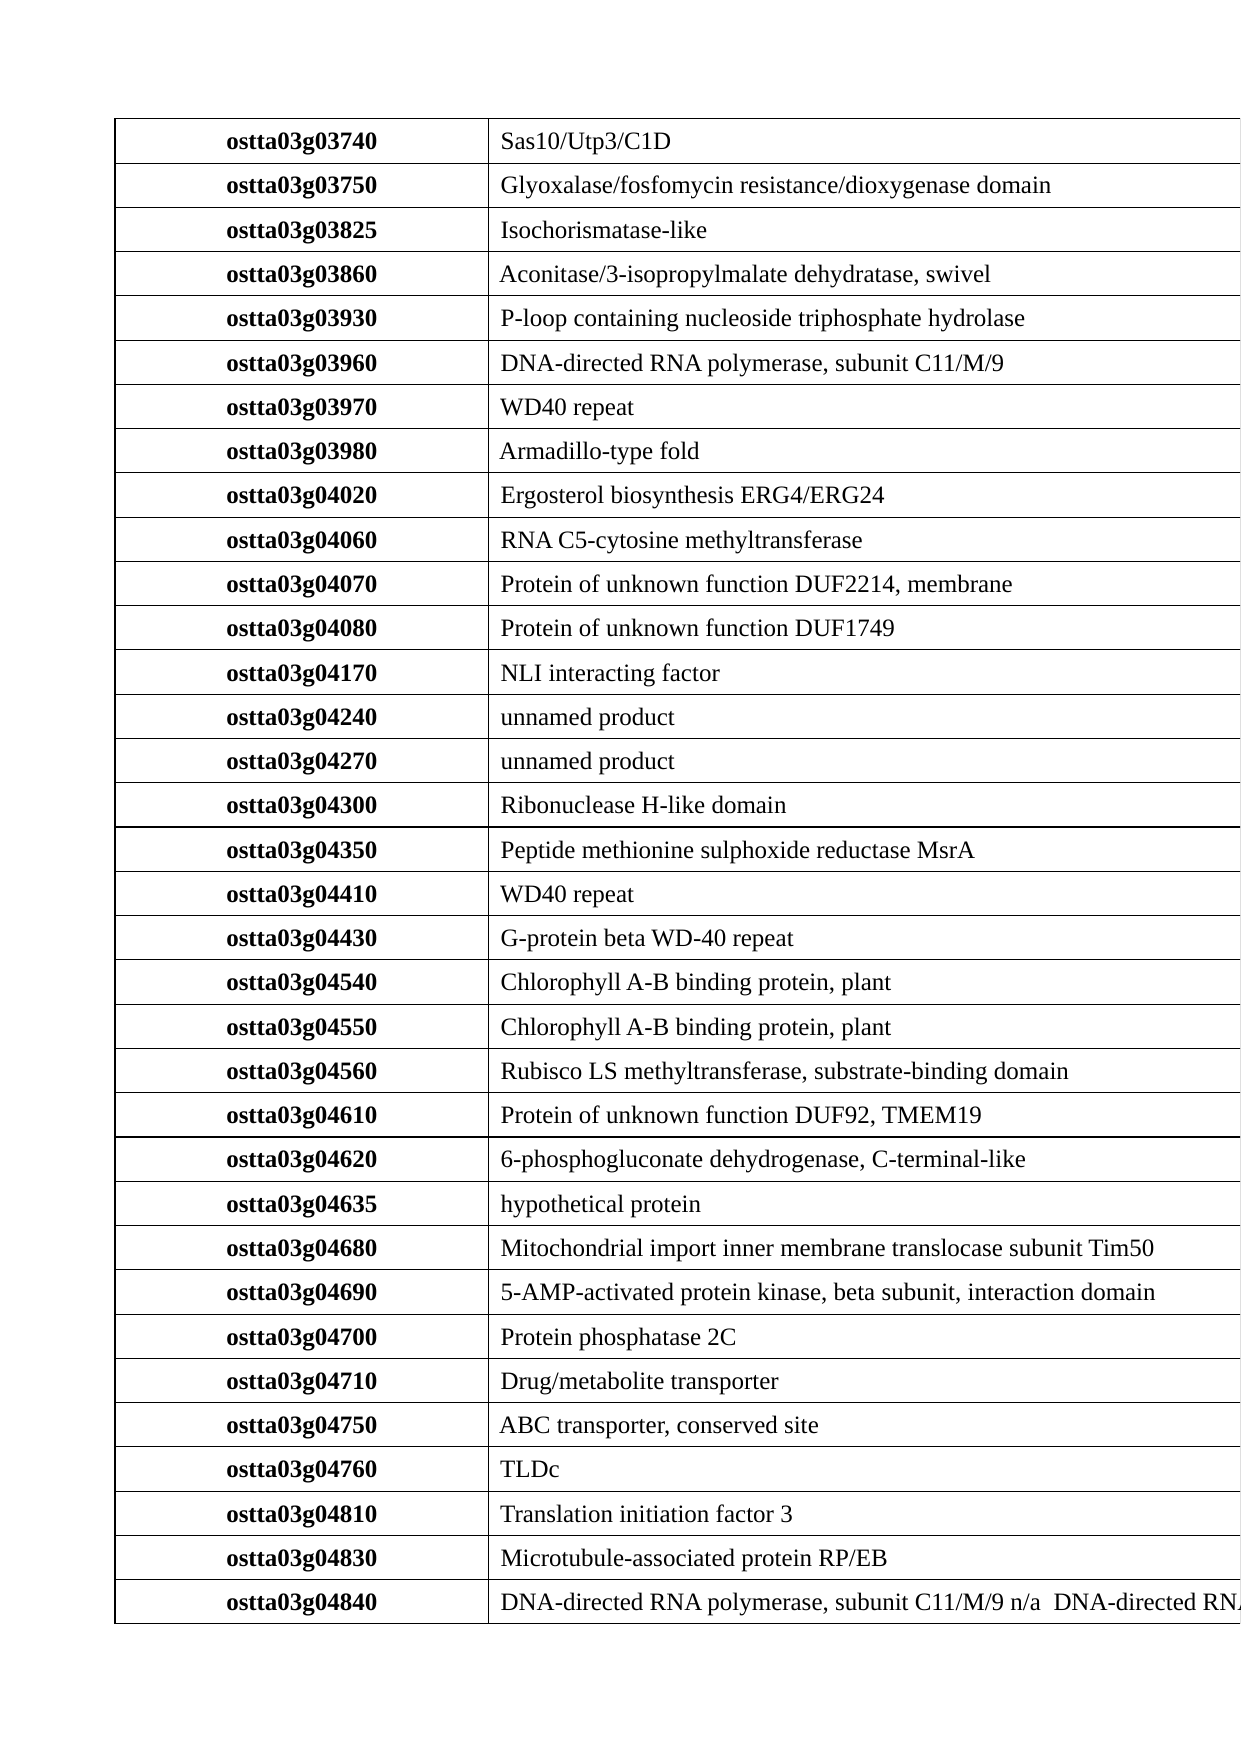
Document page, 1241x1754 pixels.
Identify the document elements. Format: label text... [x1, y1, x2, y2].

table_cell ostta03g04540 [116, 960, 488, 1003]
table_cell ostta03g04170 [116, 650, 488, 694]
table_cell Armadillo-type fold [489, 429, 1240, 472]
table_cell ostta03g03960 [116, 341, 488, 384]
table_cell Peptide methionine sulphoxide reductase MsrA [489, 828, 1240, 871]
table_cell ostta03g04430 [116, 916, 488, 959]
table_cell TLDc [489, 1447, 1240, 1491]
table_cell ostta03g03750 [116, 164, 488, 207]
table_cell ostta03g03825 [116, 208, 488, 251]
table_cell NLI interacting factor [489, 650, 1240, 694]
table_cell ostta03g04410 [116, 872, 488, 915]
table_cell Sas10/Utp3/C1D [489, 119, 1240, 162]
table_cell Drug/metabolite transporter [489, 1359, 1240, 1402]
table_cell ostta03g04750 [116, 1403, 488, 1446]
table_cell ostta03g04060 [116, 518, 488, 561]
table_cell ostta03g04710 [116, 1359, 488, 1402]
table_cell Rubisco LS methyltransferase, substrate-binding domain [489, 1049, 1240, 1092]
table_cell ostta03g04270 [116, 739, 488, 782]
table_cell 6-phosphogluconate dehydrogenase, C-terminal-like [489, 1138, 1240, 1181]
table_cell unnamed product [489, 739, 1240, 782]
table_cell ostta03g03980 [116, 429, 488, 472]
table_cell hypothetical protein [489, 1182, 1240, 1225]
table_cell Glyoxalase/fosfomycin resistance/dioxygenase domain [489, 164, 1240, 207]
table_cell ostta03g04610 [116, 1093, 488, 1136]
table_cell ostta03g04620 [116, 1138, 488, 1181]
table_cell ostta03g04810 [116, 1492, 488, 1535]
table_cell ostta03g03860 [116, 252, 488, 295]
table_cell DNA-directed RNA polymerase, subunit C11/M/9 n/a DNA-directed RNA polymerase, [489, 1580, 1240, 1623]
table_cell WD40 repeat [489, 872, 1240, 915]
table_cell ostta03g04680 [116, 1226, 488, 1269]
table_cell 5-AMP-activated protein kinase, beta subunit, interaction domain [489, 1270, 1240, 1313]
table_cell Isochorismatase-like [489, 208, 1240, 251]
table_cell ostta03g04760 [116, 1447, 488, 1491]
table_cell ostta03g04350 [116, 828, 488, 871]
table_cell Protein of unknown function DUF1749 [489, 606, 1240, 649]
table_cell ostta03g04840 [116, 1580, 488, 1623]
table_cell ostta03g04240 [116, 695, 488, 738]
table_cell Aconitase/3-isopropylmalate dehydratase, swivel [489, 252, 1240, 295]
table_cell Translation initiation factor 3 [489, 1492, 1240, 1535]
table_cell Protein of unknown function DUF92, TMEM19 [489, 1093, 1240, 1136]
table_cell G-protein beta WD-40 repeat [489, 916, 1240, 959]
table_cell DNA-directed RNA polymerase, subunit C11/M/9 [489, 341, 1240, 384]
table_cell Protein of unknown function DUF2214, membrane [489, 562, 1240, 605]
table_cell ostta03g04020 [116, 473, 488, 517]
table_cell ostta03g04690 [116, 1270, 488, 1313]
table_cell unnamed product [489, 695, 1240, 738]
table_cell WD40 repeat [489, 385, 1240, 428]
table_cell ostta03g04300 [116, 783, 488, 826]
table_cell Ribonuclease H-like domain [489, 783, 1240, 826]
table_cell ostta03g04635 [116, 1182, 488, 1225]
table_cell ostta03g03930 [116, 296, 488, 339]
table_cell ostta03g04700 [116, 1315, 488, 1358]
table_cell P-loop containing nucleoside triphosphate hydrolase [489, 296, 1240, 339]
table_cell ostta03g04070 [116, 562, 488, 605]
table_cell ostta03g03970 [116, 385, 488, 428]
table_cell ostta03g03740 [116, 119, 488, 162]
table_cell Chlorophyll A-B binding protein, plant [489, 1005, 1240, 1048]
table_cell RNA C5-cytosine methyltransferase [489, 518, 1240, 561]
table_cell ostta03g04560 [116, 1049, 488, 1092]
table_cell ABC transporter, conserved site [489, 1403, 1240, 1446]
table_cell ostta03g04550 [116, 1005, 488, 1048]
table_cell Chlorophyll A-B binding protein, plant [489, 960, 1240, 1003]
table_cell Protein phosphatase 2C [489, 1315, 1240, 1358]
table_cell Mitochondrial import inner membrane translocase subunit Tim50 [489, 1226, 1240, 1269]
table_cell Microtubule-associated protein RP/EB [489, 1536, 1240, 1579]
table_cell ostta03g04080 [116, 606, 488, 649]
table_cell Ergosterol biosynthesis ERG4/ERG24 [489, 473, 1240, 517]
table_cell ostta03g04830 [116, 1536, 488, 1579]
